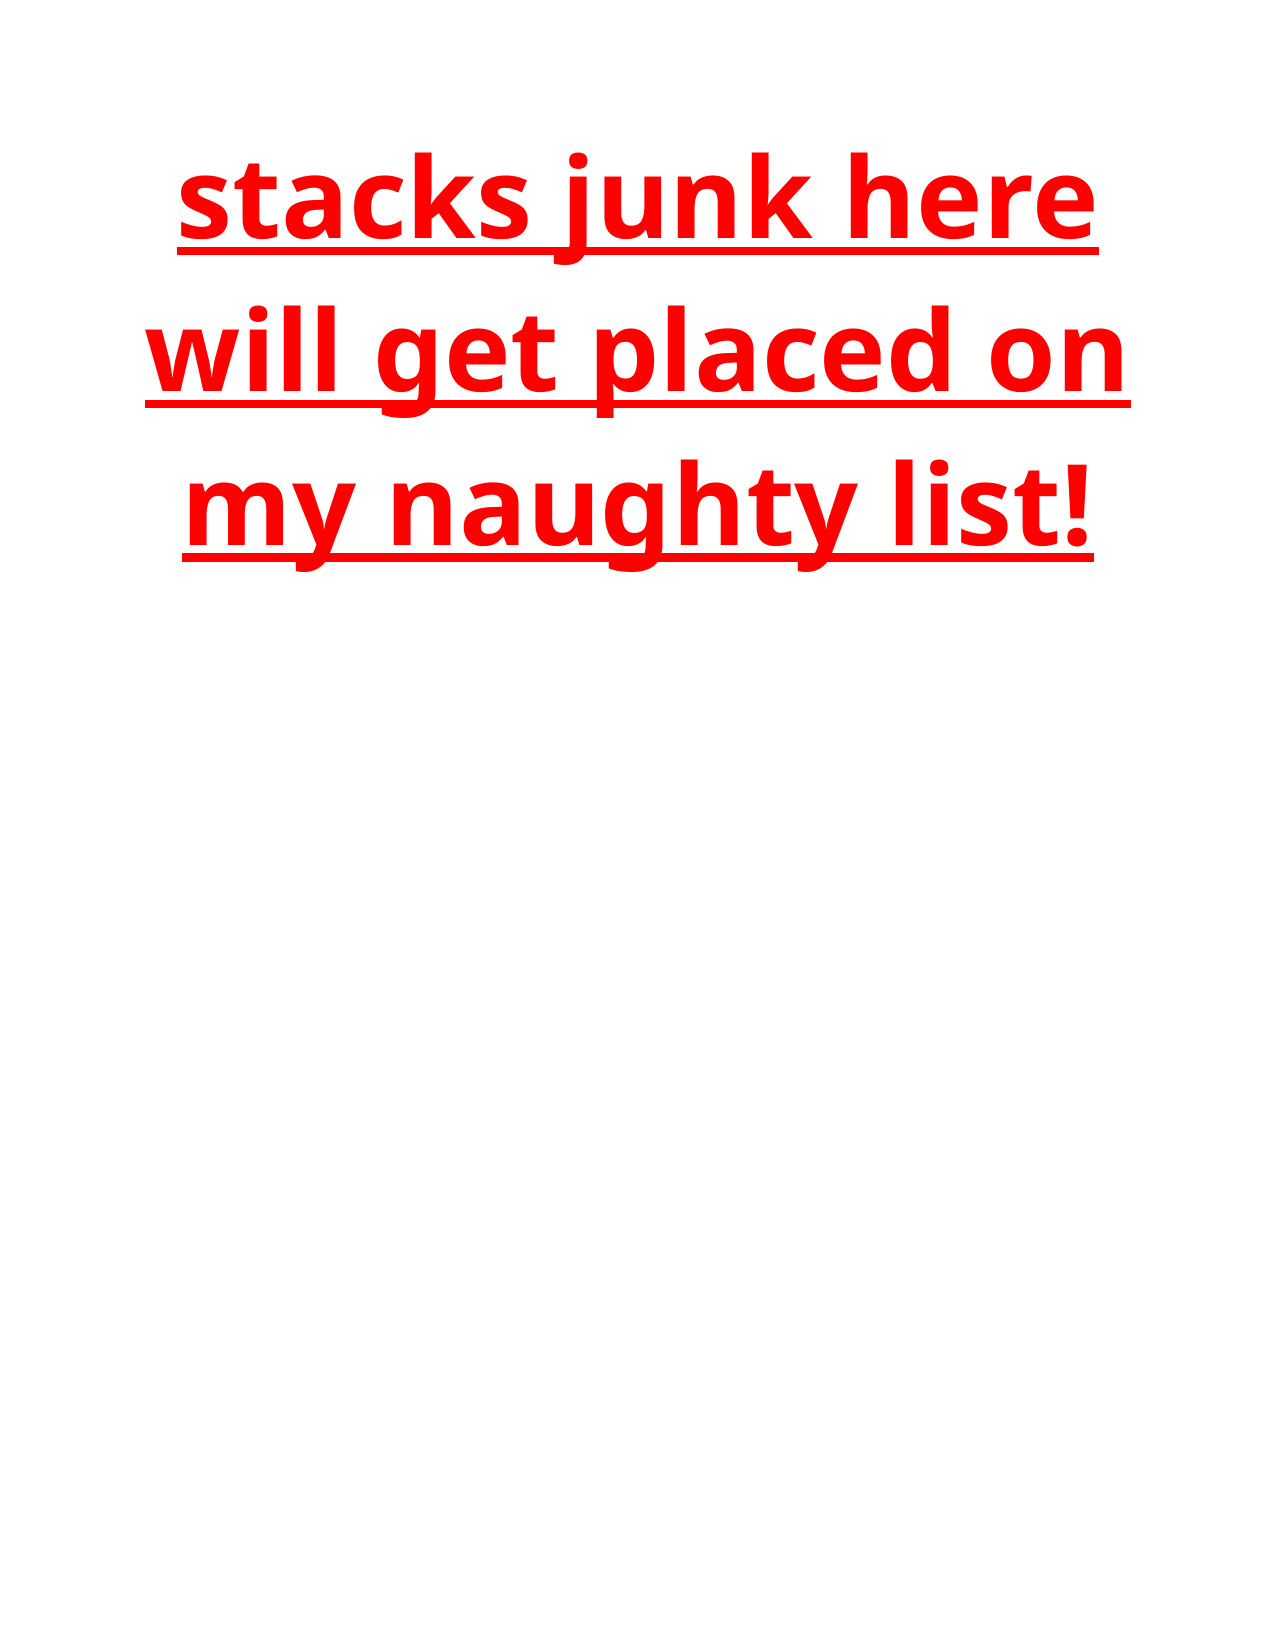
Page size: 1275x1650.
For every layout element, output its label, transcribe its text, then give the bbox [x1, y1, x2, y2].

text stacks junk here will get placed on my naughty list! [118, 118, 1157, 578]
